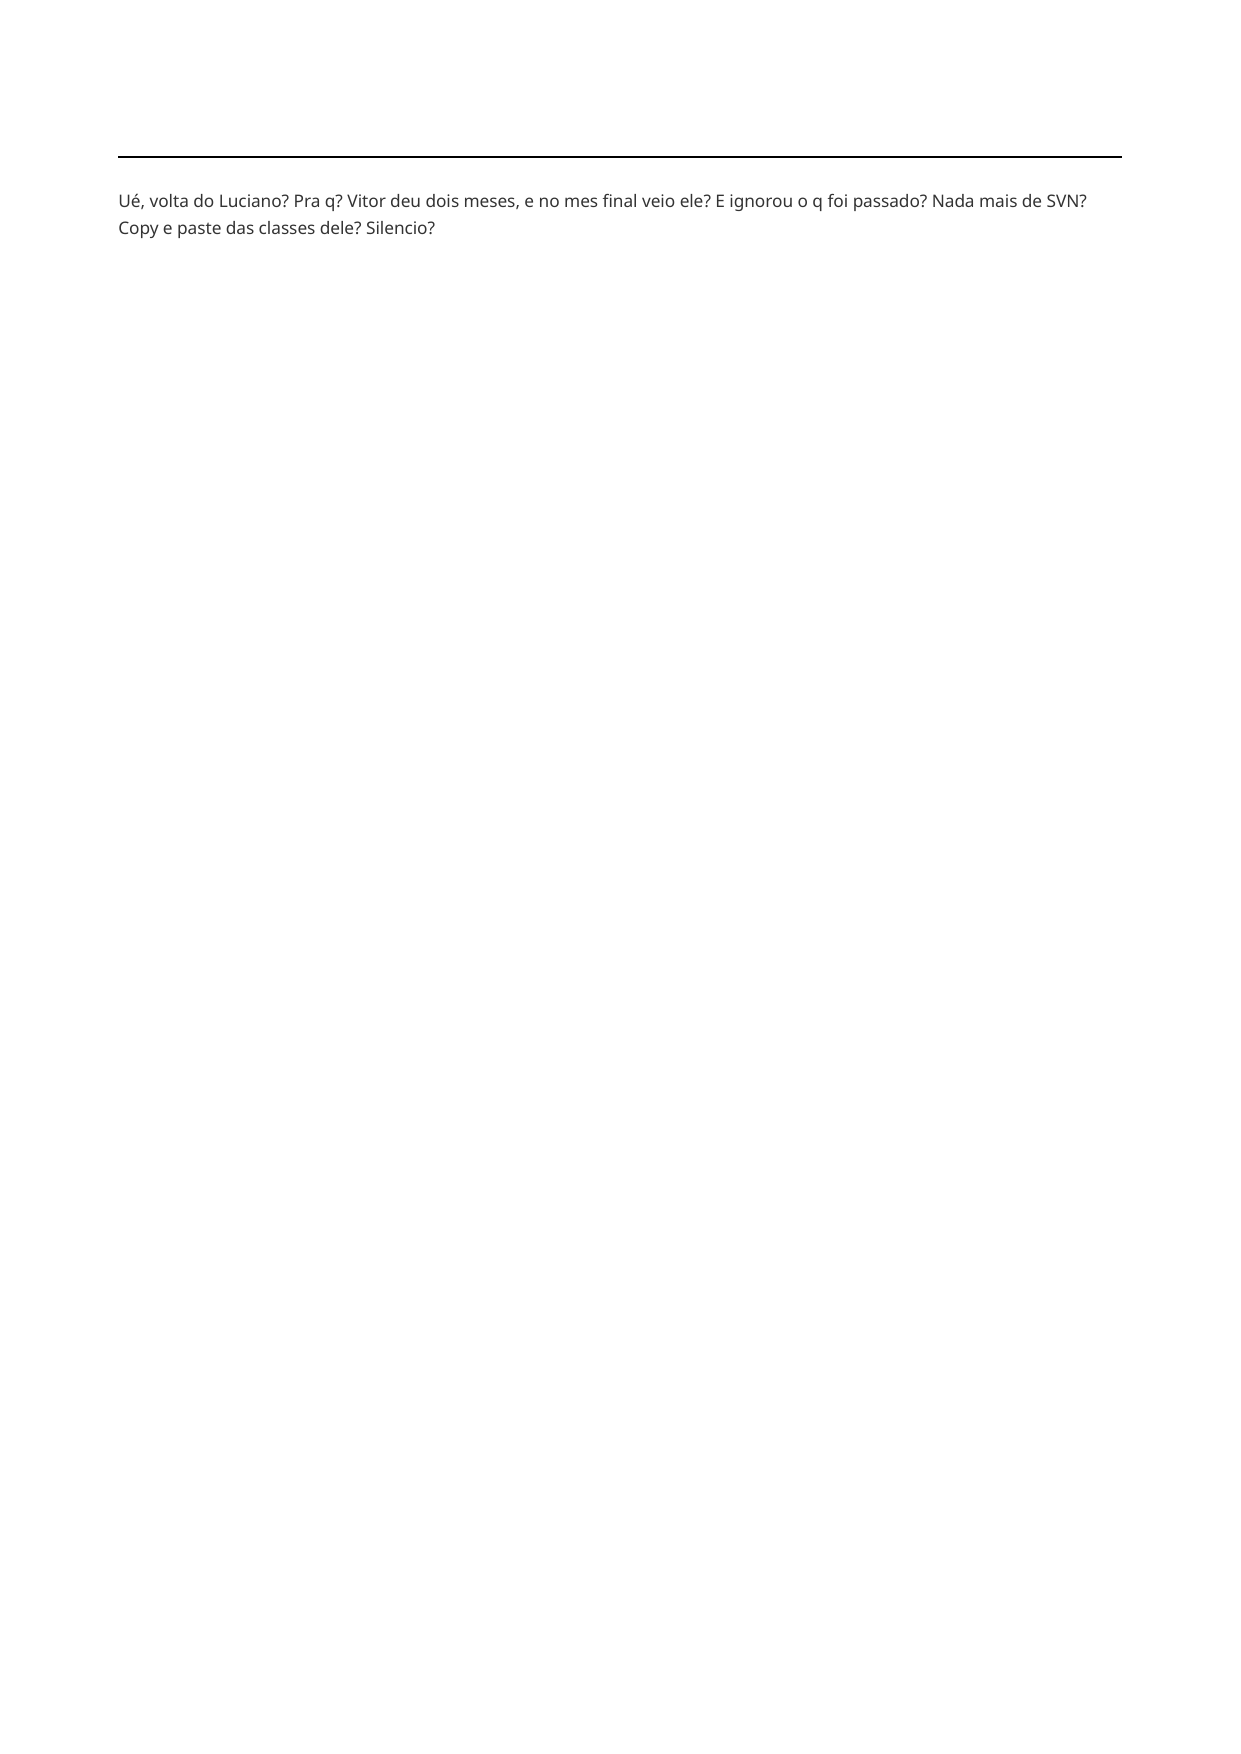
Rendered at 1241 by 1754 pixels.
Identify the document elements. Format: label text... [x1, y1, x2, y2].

text Ué, volta do Luciano? Pra q? Vitor deu dois meses, e no mes final veio ele? E ignorou o q foi passado? Nada mais de SVN? Copy e paste das classes dele? Silencio? [118, 186, 1122, 239]
